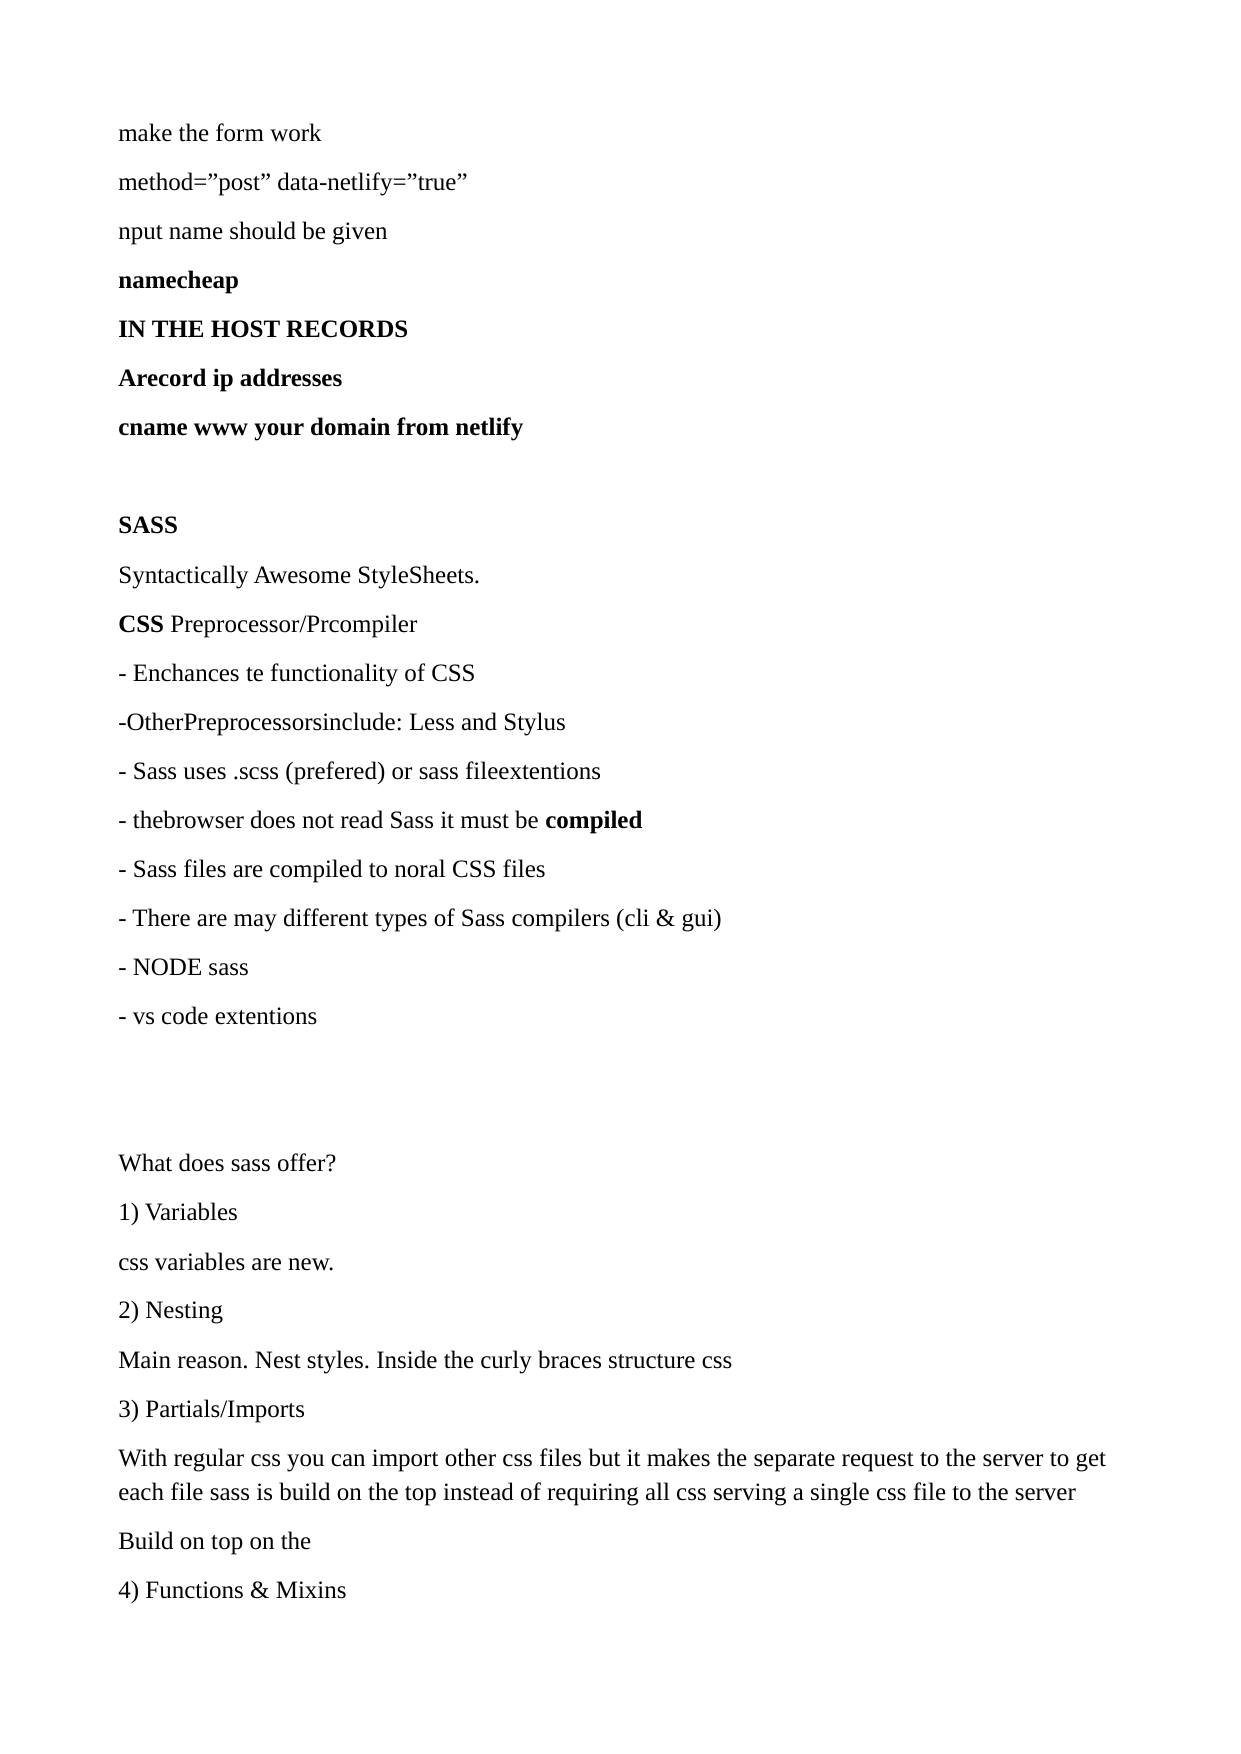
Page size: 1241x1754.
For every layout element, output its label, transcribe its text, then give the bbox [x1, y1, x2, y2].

text 3) Partials/Imports [118, 1394, 1122, 1422]
text -OtherPreprocessorsinclude: Less and Stylus [118, 707, 1122, 736]
text 1) Variables [118, 1197, 1122, 1226]
text SASS [118, 511, 1122, 539]
text Syntactically Awesome StyleSheets. [118, 560, 1122, 588]
text - thebrowser does not read Sass it must be compiled [118, 805, 1122, 834]
text cname www your domain from netlify [118, 412, 1122, 441]
text Arecord ip addresses [118, 363, 1122, 392]
text - Sass uses .scss (prefered) or sass fileextentions [118, 756, 1122, 785]
text nput name should be given [118, 216, 1122, 245]
text With regular css you can import other css files but it makes the separate request to the server to get each file sass is build on the top instead of requiring all css serving a single css file to the server [118, 1443, 1122, 1506]
text Build on top on the [118, 1526, 1122, 1555]
text Main reason. Nest styles. Inside the curly braces structure css [118, 1345, 1122, 1373]
text - Enchances te functionality of CSS [118, 658, 1122, 687]
text - There are may different types of Sass compilers (cli & gui) [118, 903, 1122, 932]
text - NODE sass [118, 952, 1122, 981]
text 4) Functions & Mixins [118, 1575, 1122, 1604]
text namecheap [118, 265, 1122, 294]
text What does sass offer? [118, 1148, 1122, 1177]
text make the form work [118, 118, 1122, 147]
text CSS Preprocessor/Prcompiler [118, 609, 1122, 637]
text IN THE HOST RECORDS [118, 314, 1122, 343]
text - vs code extentions [118, 1001, 1122, 1030]
text method=”post” data-netlify=”true” [118, 167, 1122, 196]
text css variables are new. [118, 1247, 1122, 1275]
text - Sass files are compiled to noral CSS files [118, 854, 1122, 883]
text 2) Nesting [118, 1296, 1122, 1324]
